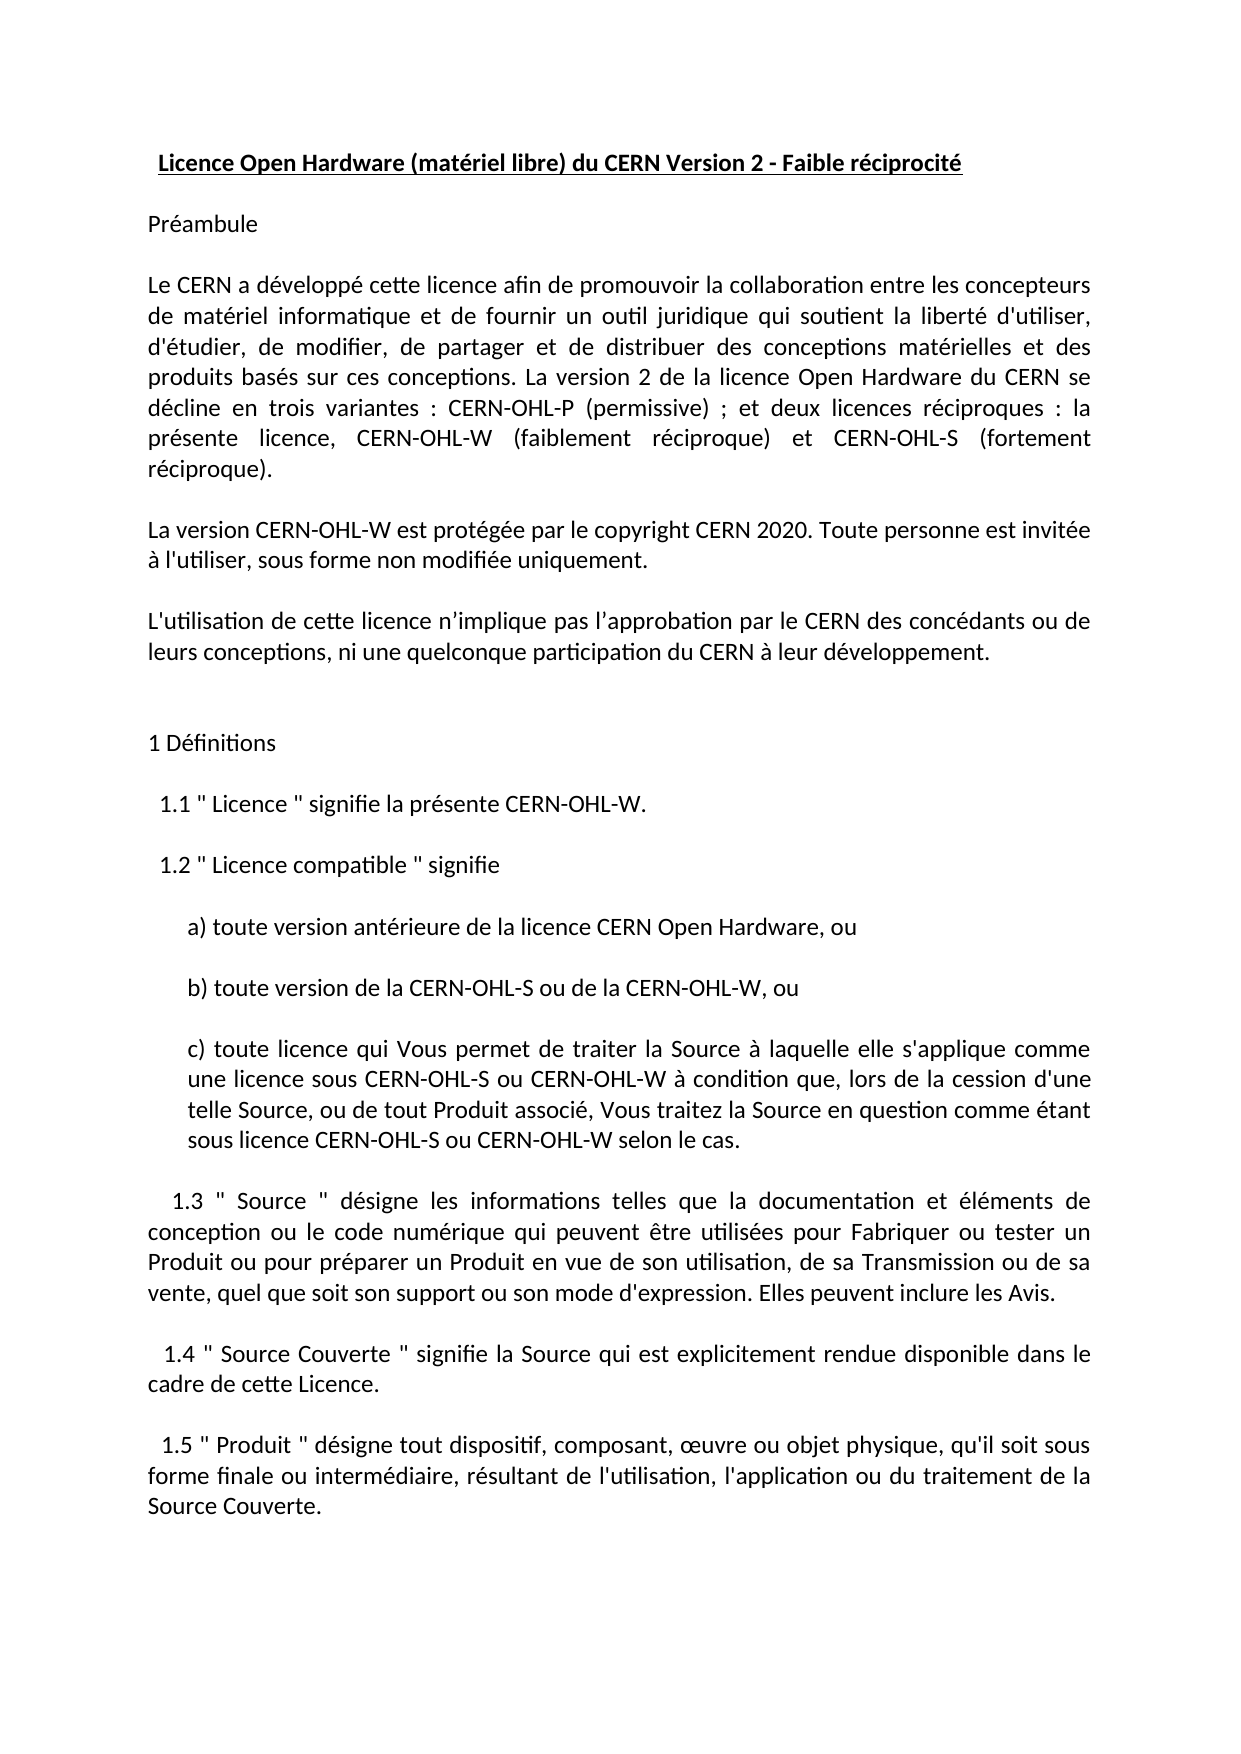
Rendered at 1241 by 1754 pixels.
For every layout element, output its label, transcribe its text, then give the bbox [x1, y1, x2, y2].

text 1.5 " Produit " désigne tout dispositif, composant, œuvre ou objet physique, qu'il soit sous forme finale ou intermédiaire, résultant de l'utilisation, l'application ou du traitement de la Source Couverte. [148, 1429, 1093, 1521]
text Préambule [148, 209, 1093, 239]
text Licence Open Hardware (matériel libre) du CERN Version 2 - Faible réciprocité [158, 148, 1093, 178]
text c) toute licence qui Vous permet de traiter la Source à laquelle elle s'applique comme une licence sous CERN-OHL-S ou CERN-OHL-W à condition que, lors de la cession d'une telle Source, ou de tout Produit associé, Vous traitez la Source en question comme étant sous licence CERN-OHL-S ou CERN-OHL-W selon le cas. [187, 1033, 1093, 1155]
text a) toute version antérieure de la licence CERN Open Hardware, ou [148, 911, 1093, 941]
text b) toute version de la CERN-OHL-S ou de la CERN-OHL-W, ou [148, 972, 1093, 1002]
text 1.4 " Source Couverte " signifie la Source qui est explicitement rendue disponible dans le cadre de cette Licence. [148, 1338, 1093, 1399]
text La version CERN-OHL-W est protégée par le copyright CERN 2020. Toute personne est invitée à l'utiliser, sous forme non modifiée uniquement. [148, 514, 1093, 575]
text L'utilisation de cette licence n’implique pas l’approbation par le CERN des concédants ou de leurs conceptions, ni une quelconque participation du CERN à leur développement. [148, 605, 1093, 666]
text Le CERN a développé cette licence afin de promouvoir la collaboration entre les concepteurs de matériel informatique et de fournir un outil juridique qui soutient la liberté d'utiliser, d'étudier, de modifier, de partager et de distribuer des conceptions matérielles et des produits basés sur ces conceptions. La version 2 de la licence Open Hardware du CERN se décline en trois variantes : CERN-OHL-P (permissive) ; et deux licences réciproques : la présente licence, CERN-OHL-W (faiblement réciproque) et CERN-OHL-S (fortement réciproque). [148, 270, 1093, 483]
text 1 Définitions [148, 727, 1093, 758]
text 1.1 " Licence " signifie la présente CERN-OHL-W. [148, 788, 1093, 819]
text 1.3 " Source " désigne les informations telles que la documentation et éléments de conception ou le code numérique qui peuvent être utilisées pour Fabriquer ou tester un Produit ou pour préparer un Produit en vue de son utilisation, de sa Transmission ou de sa vente, quel que soit son support ou son mode d'expression. Elles peuvent inclure les Avis. [148, 1185, 1093, 1307]
text 1.2 " Licence compatible " signifie [148, 849, 1093, 880]
